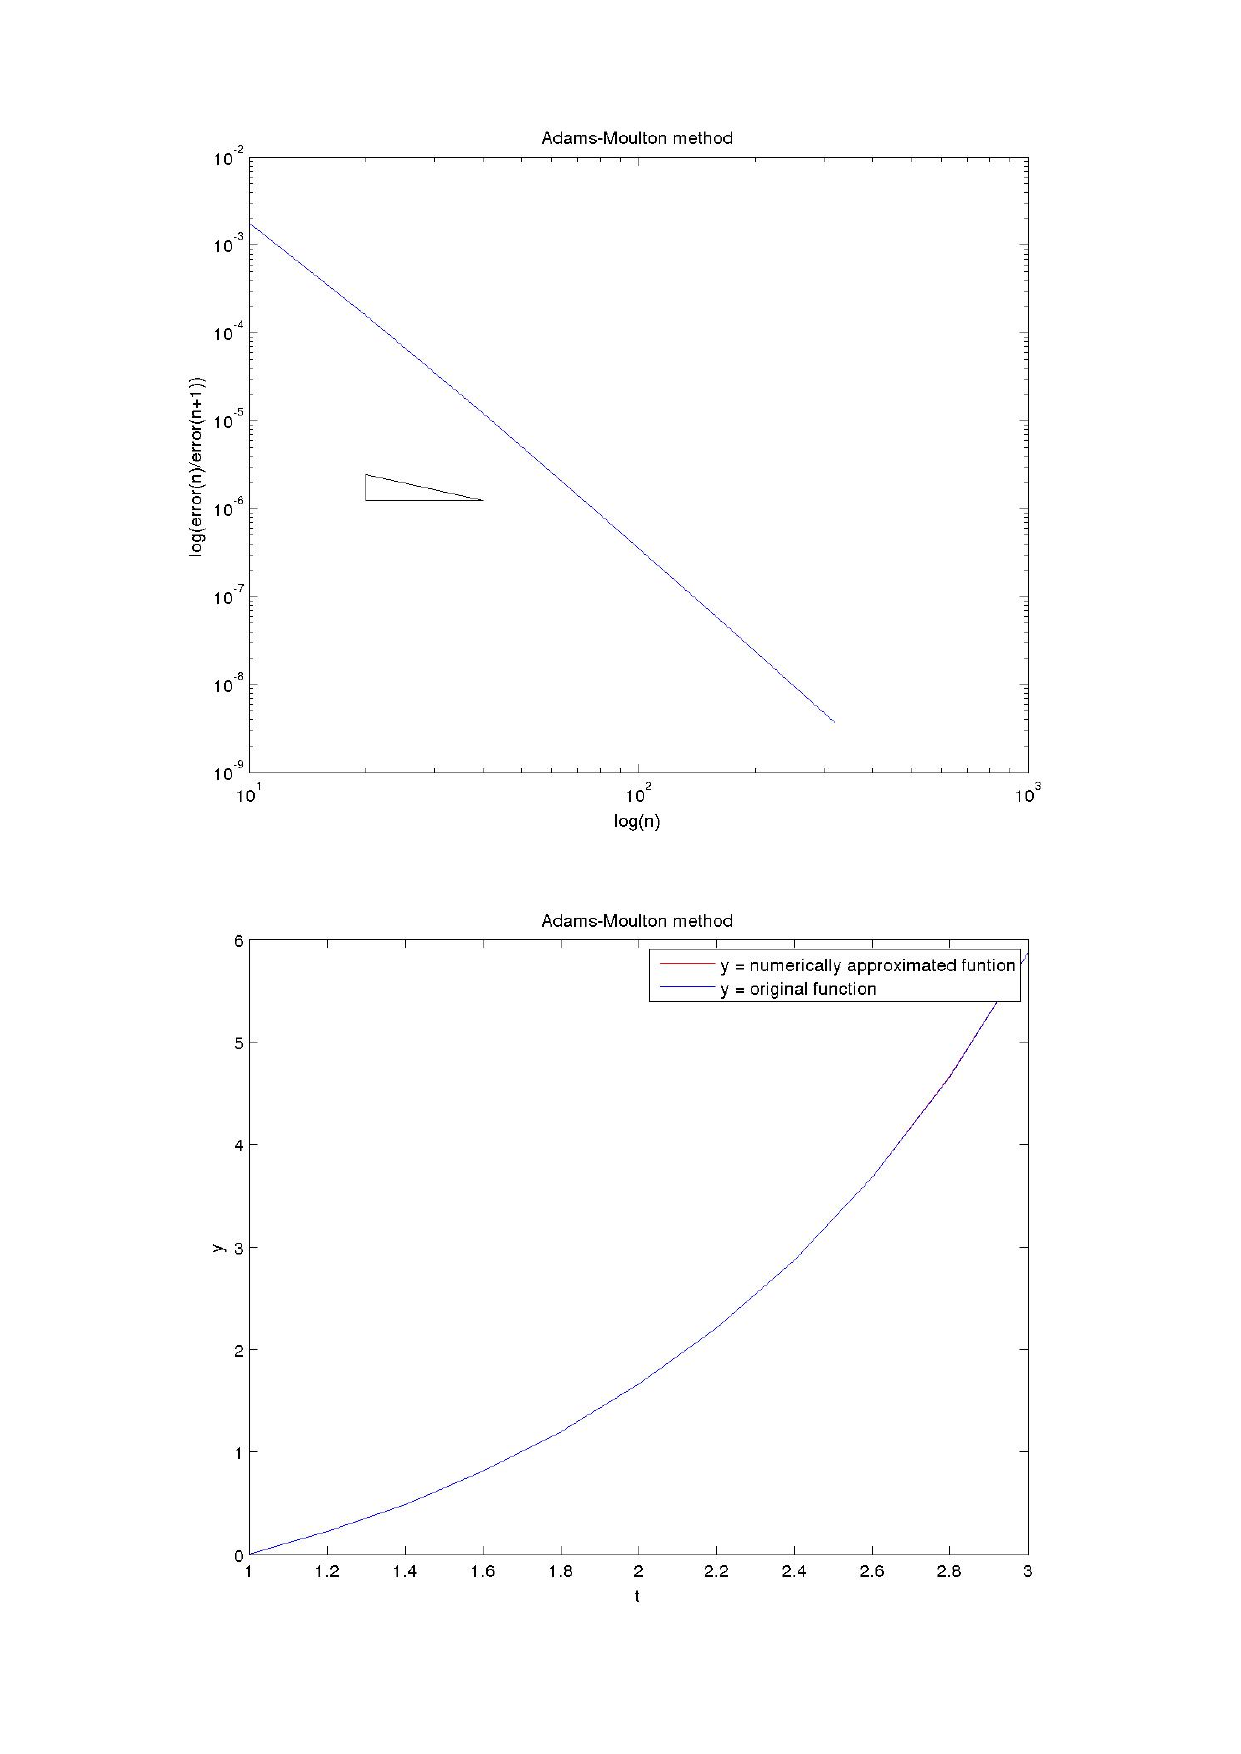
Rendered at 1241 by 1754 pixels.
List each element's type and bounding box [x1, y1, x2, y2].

picture [118, 100, 1123, 855]
picture [118, 882, 1123, 1637]
